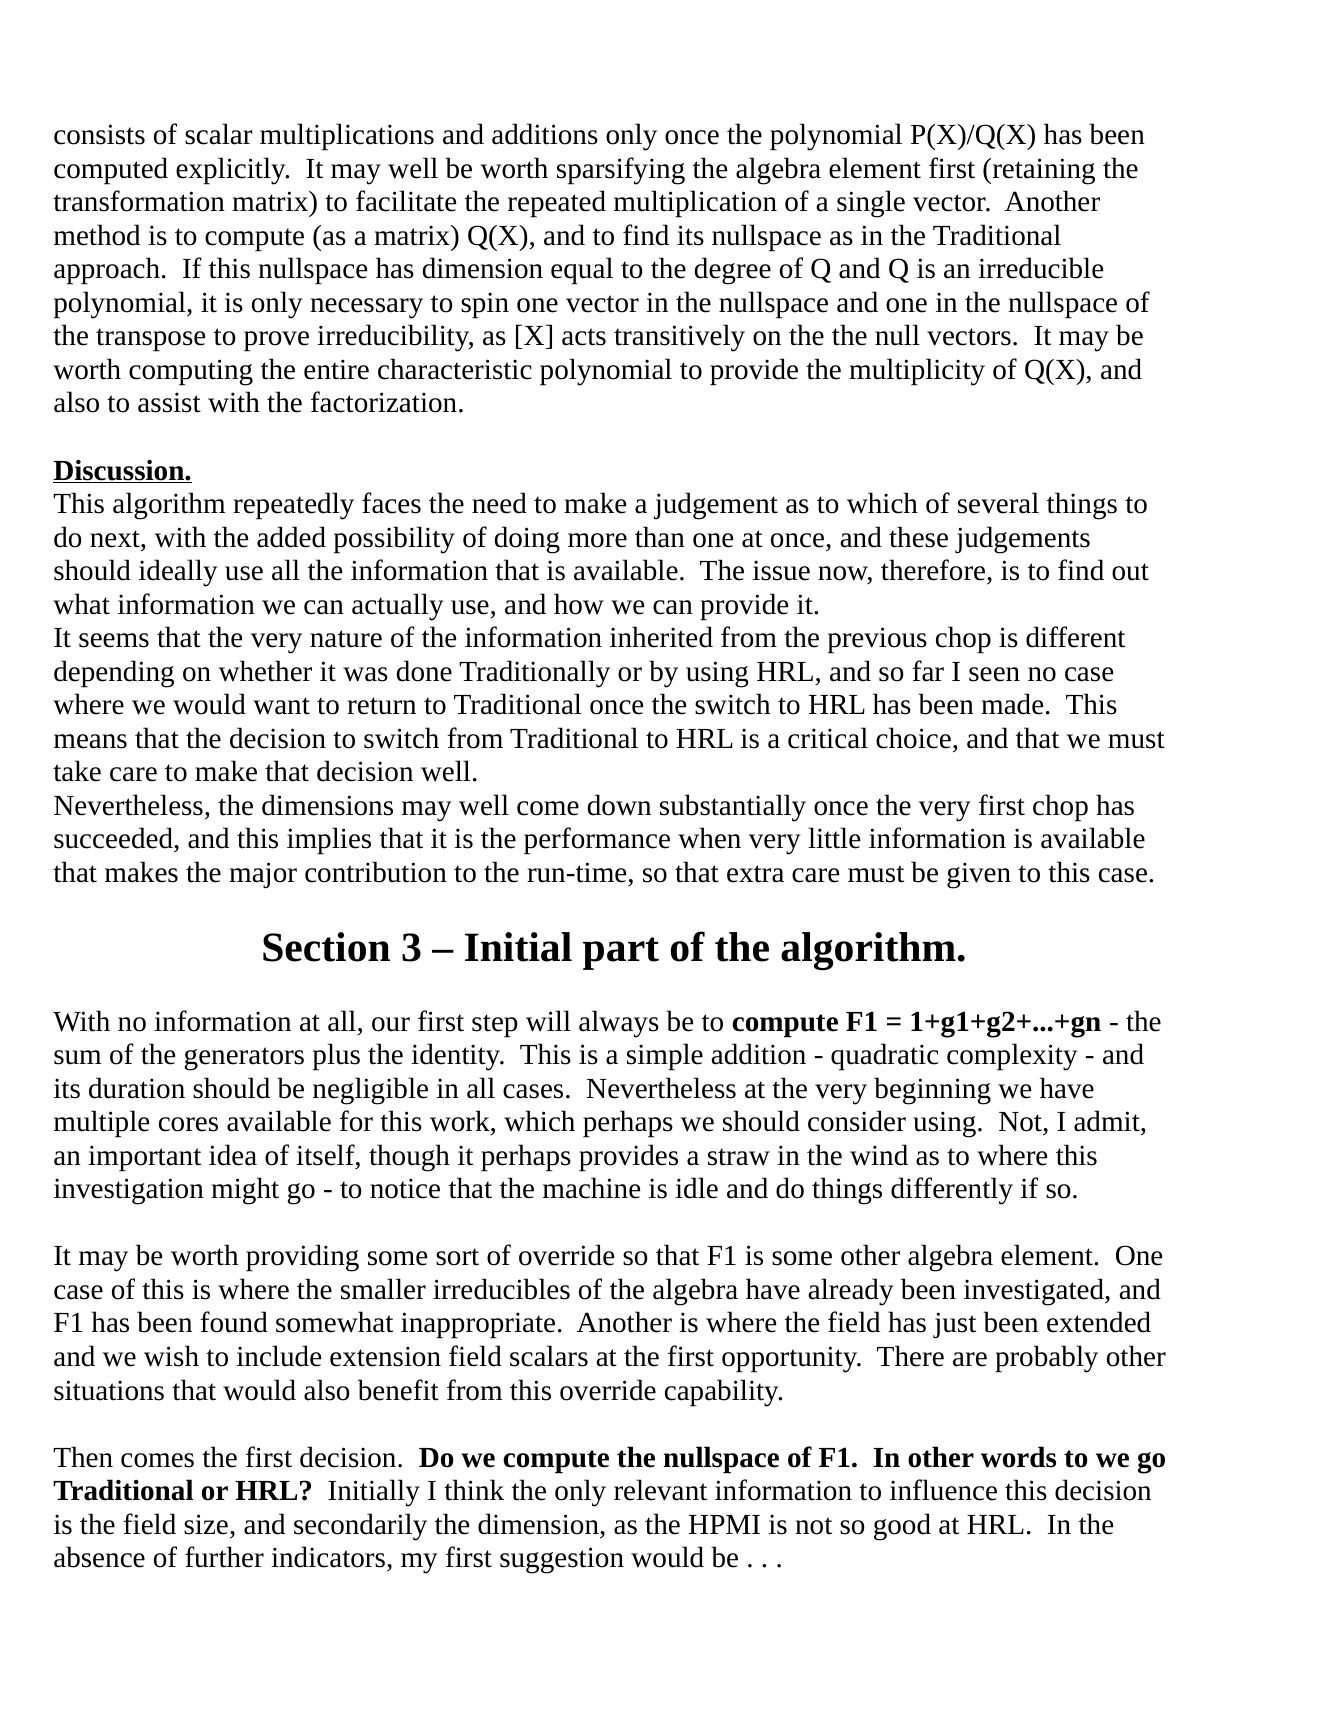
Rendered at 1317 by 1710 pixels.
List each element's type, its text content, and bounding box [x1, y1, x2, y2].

text With no information at all, our first step will always be to compute F1 = 1+g1+g2+...+gn - the sum of the generators plus the identity. This is a simple addition - quadratic complexity - and its duration should be negligible in all cases. Nevertheless at the very beginning we have multiple cores available for this work, which perhaps we should consider using. Not, I admit, an important idea of itself, though it perhaps provides a straw in the wind as to where this investigation might go - to notice that the machine is idle and do things differently if so. [53, 1004, 1174, 1205]
text Discussion. [53, 453, 1174, 486]
text Nevertheless, the dimensions may well come down substantially once the very first chop has succeeded, and this implies that it is the performance when very little information is available that makes the major contribution to the run-time, so that extra care must be given to this case. [53, 788, 1174, 889]
text Section 3 – Initial part of the algorithm. [53, 922, 1174, 970]
text consists of scalar multiplications and additions only once the polynomial P(X)/Q(X) has been computed explicitly. It may well be worth sparsifying the algebra element first (retaining the transformation matrix) to facilitate the repeated multiplication of a single vector. Another method is to compute (as a matrix) Q(X), and to find its nullspace as in the Traditional approach. If this nullspace has dimension equal to the degree of Q and Q is an irreducible polynomial, it is only necessary to spin one vector in the nullspace and one in the nullspace of the transpose to prove irreducibility, as [X] acts transitively on the the null vectors. It may be worth computing the entire characteristic polynomial to provide the multiplicity of Q(X), and also to assist with the factorization. [53, 117, 1174, 419]
text This algorithm repeatedly faces the need to make a judgement as to which of several things to do next, with the added possibility of doing more than one at once, and these judgements should ideally use all the information that is available. The issue now, therefore, is to find out what information we can actually use, and how we can provide it. [53, 486, 1174, 620]
text It seems that the very nature of the information inherited from the previous chop is different depending on whether it was done Traditionally or by using HRL, and so far I seen no case where we would want to return to Traditional once the switch to HRL has been made. This means that the decision to switch from Traditional to HRL is a critical choice, and that we must take care to make that decision well. [53, 620, 1174, 788]
text It may be worth providing some sort of override so that F1 is some other algebra element. One case of this is where the smaller irreducibles of the algebra have already been investigated, and F1 has been found somewhat inappropriate. Another is where the field has just been extended and we wish to include extension field scalars at the first opportunity. There are probably other situations that would also benefit from this override capability. [53, 1238, 1174, 1406]
text Then comes the first decision. Do we compute the nullspace of F1. In other words to we go Traditional or HRL? Initially I think the only relevant information to influence this decision is the field size, and secondarily the dimension, as the HPMI is not so good at HRL. In the absence of further indicators, my first suggestion would be . . . [53, 1440, 1174, 1574]
